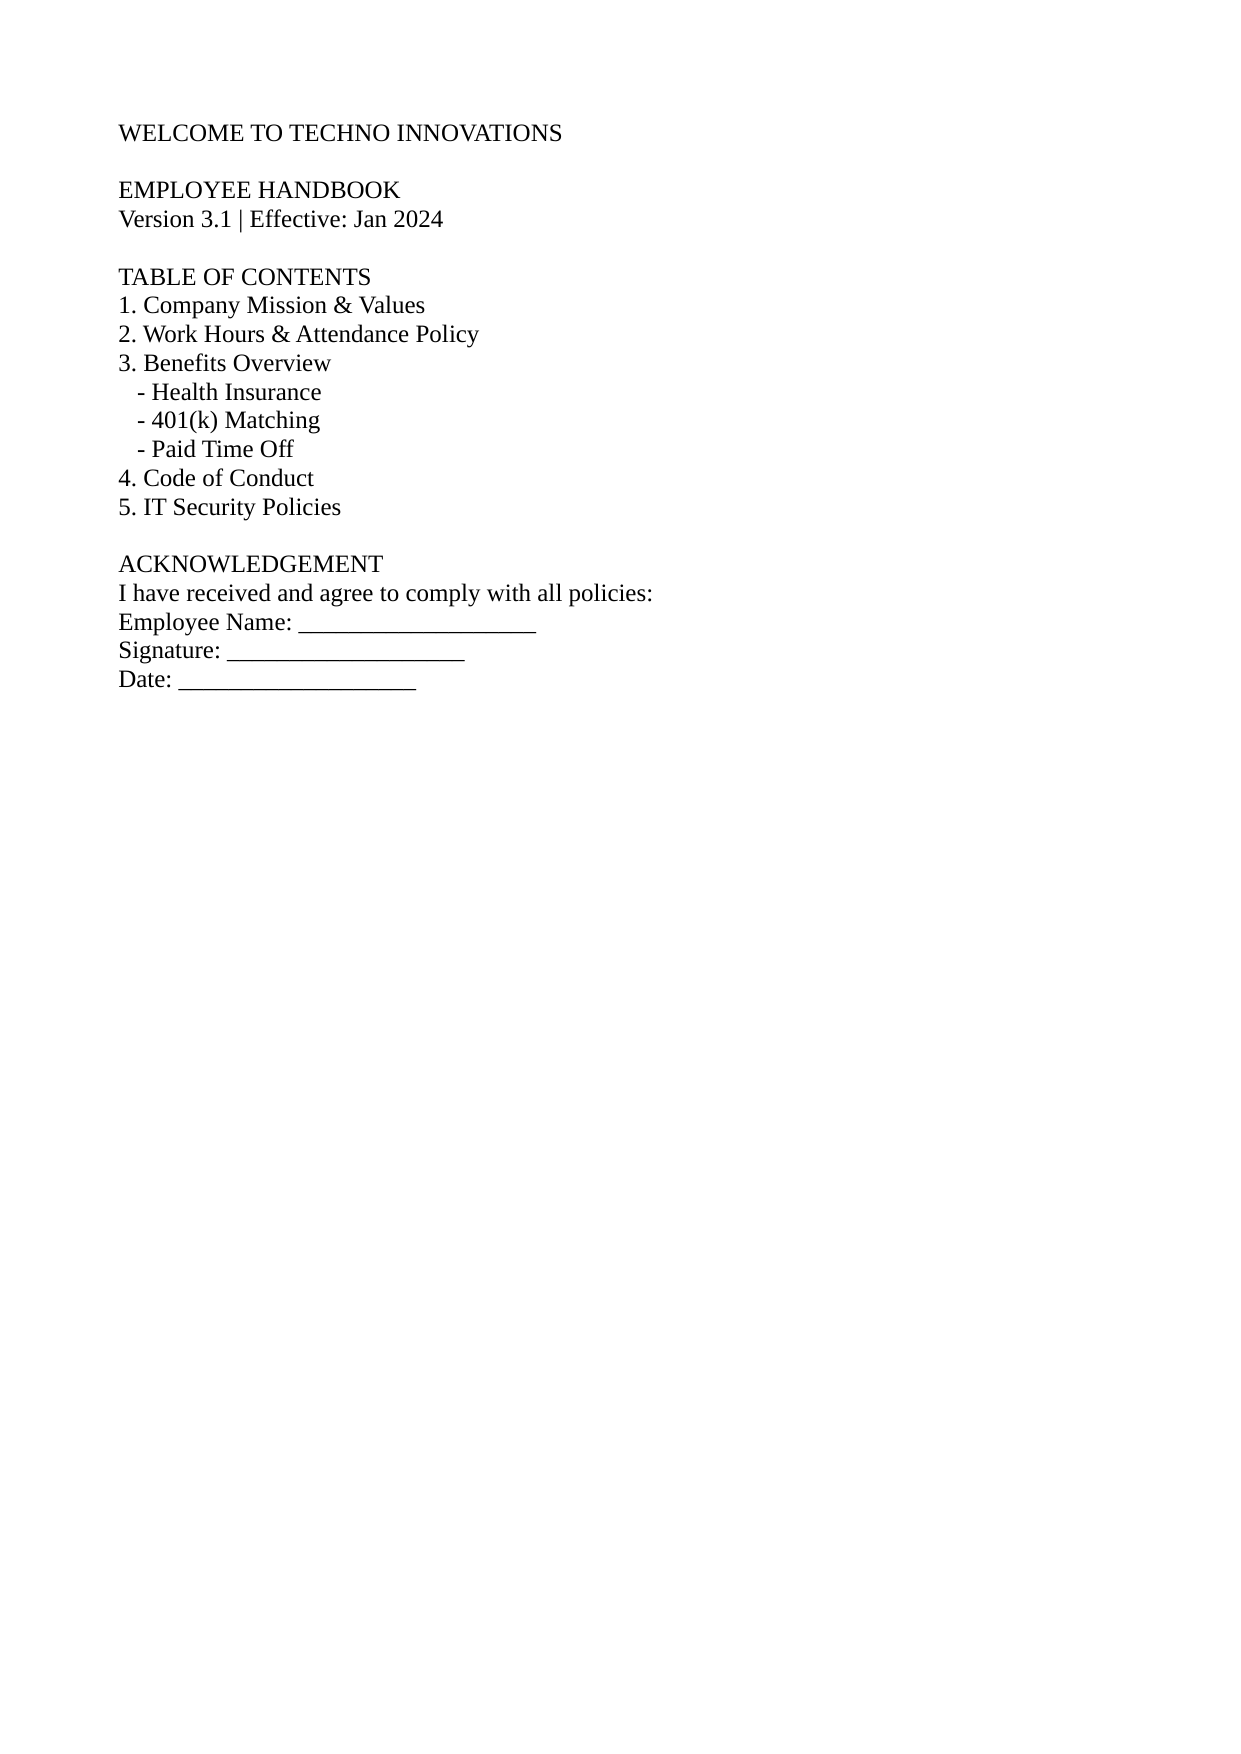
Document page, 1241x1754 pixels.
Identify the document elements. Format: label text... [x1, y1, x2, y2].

text EMPLOYEE HANDBOOK [118, 176, 1122, 204]
text 5. IT Security Policies [118, 492, 1122, 521]
text 2. Work Hours & Attendance Policy [118, 319, 1122, 348]
text Date: ___________________ [118, 664, 1122, 693]
text Employee Name: ___________________ [118, 607, 1122, 636]
text - Paid Time Off [118, 434, 1122, 463]
text ACKNOWLEDGEMENT [118, 549, 1122, 578]
text Signature: ___________________ [118, 636, 1122, 664]
text - 401(k) Matching [118, 406, 1122, 434]
text 3. Benefits Overview [118, 348, 1122, 377]
text - Health Insurance [118, 377, 1122, 406]
text 4. Code of Conduct [118, 463, 1122, 492]
text 1. Company Mission & Values [118, 291, 1122, 319]
text TABLE OF CONTENTS [118, 262, 1122, 291]
text Version 3.1 | Effective: Jan 2024 [118, 204, 1122, 233]
text I have received and agree to comply with all policies: [118, 578, 1122, 607]
text WELCOME TO TECHNO INNOVATIONS [118, 118, 1122, 147]
